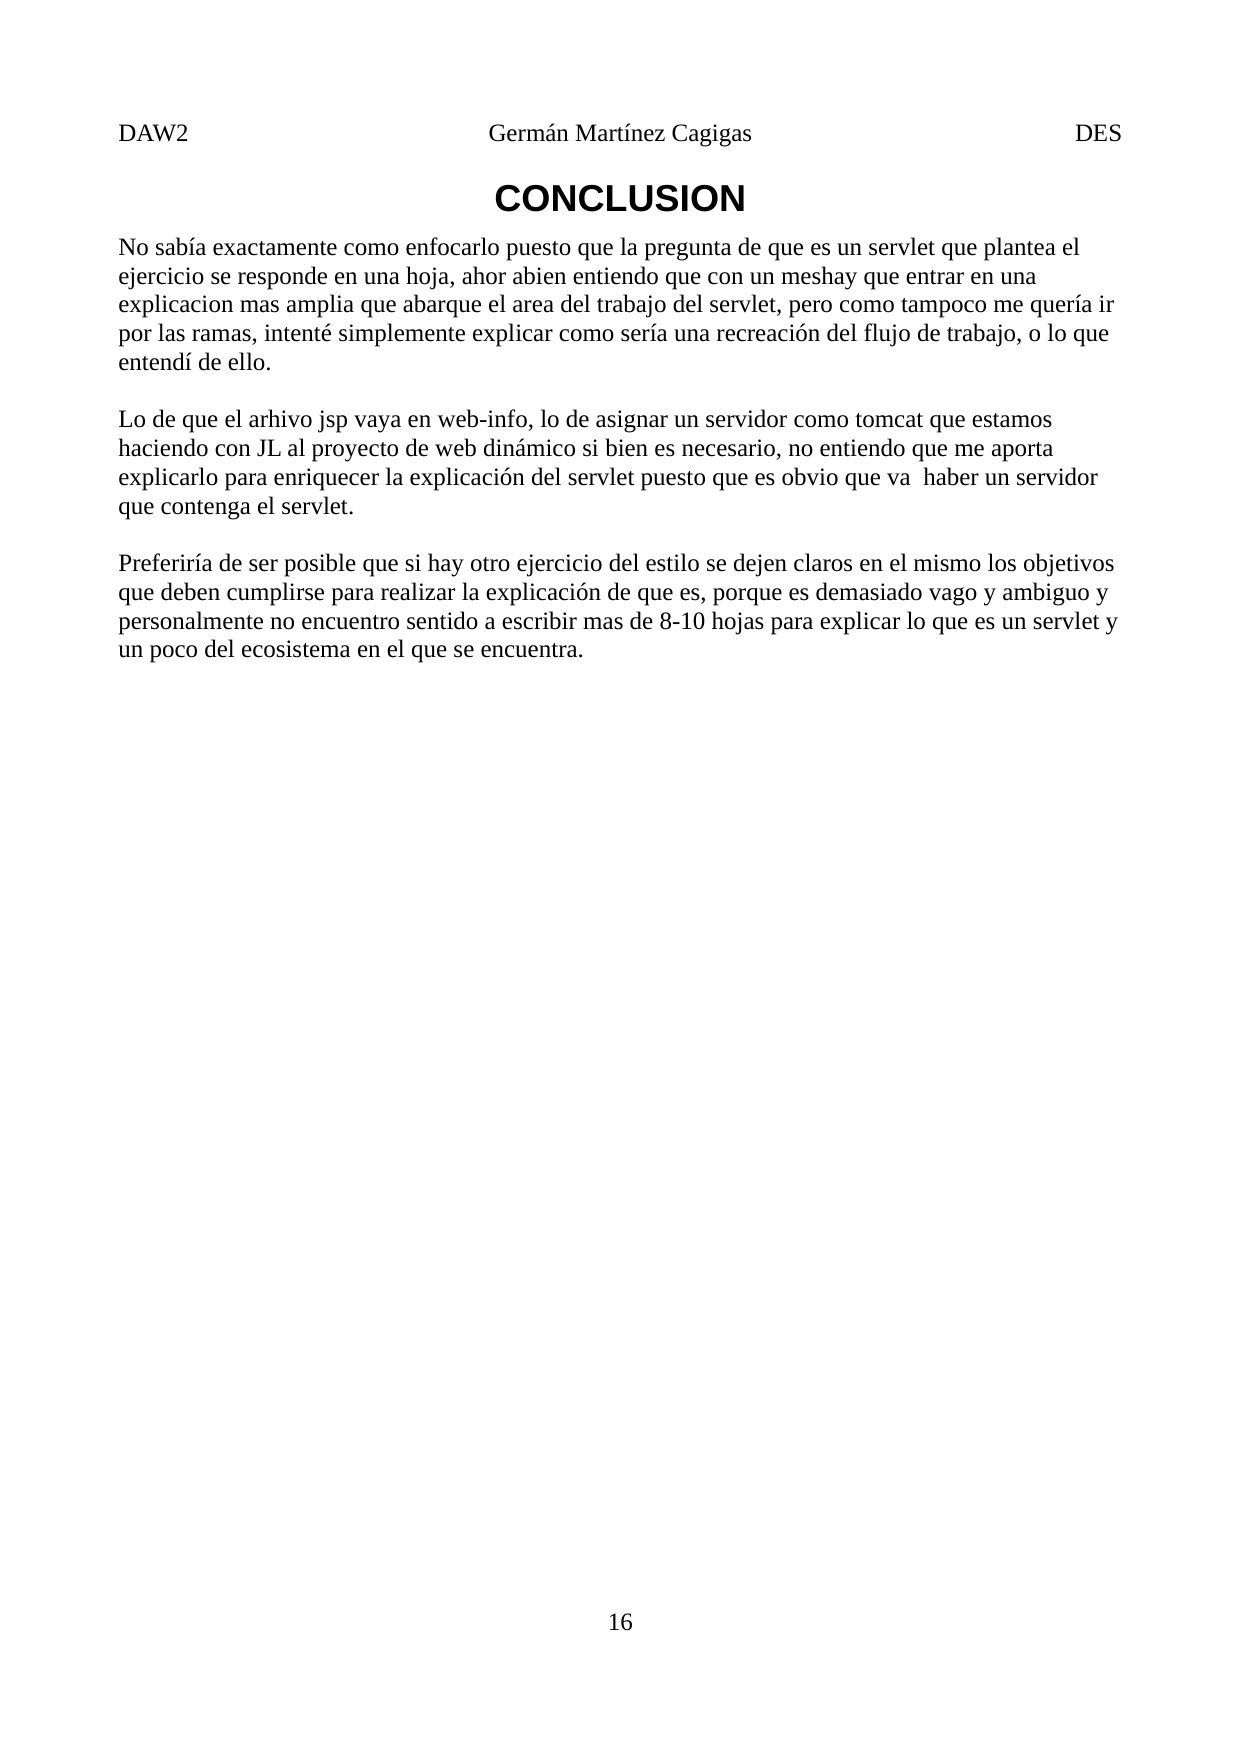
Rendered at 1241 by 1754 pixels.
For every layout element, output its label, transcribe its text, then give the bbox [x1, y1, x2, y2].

text No sabía exactamente como enfocarlo puesto que la pregunta de que es un servlet que plantea el ejercicio se responde en una hoja, ahor abien entiendo que con un meshay que entrar en una explicacion mas amplia que abarque el area del trabajo del servlet, pero como tampoco me quería ir por las ramas, intenté simplemente explicar como sería una recreación del flujo de trabajo, o lo que entendí de ello. [118, 232, 1122, 376]
subtitle CONCLUSION [118, 176, 1122, 219]
text Preferiría de ser posible que si hay otro ejercicio del estilo se dejen claros en el mismo los objetivos que deben cumplirse para realizar la explicación de que es, porque es demasiado vago y ambiguo y personalmente no encuentro sentido a escribir mas de 8-10 hojas para explicar lo que es un servlet y un poco del ecosistema en el que se encuentra. [118, 548, 1122, 663]
text Lo de que el arhivo jsp vaya en web-info, lo de asignar un servidor como tomcat que estamos haciendo con JL al proyecto de web dinámico si bien es necesario, no entiendo que me aporta explicarlo para enriquecer la explicación del servlet puesto que es obvio que va haber un servidor que contenga el servlet. [118, 404, 1122, 519]
